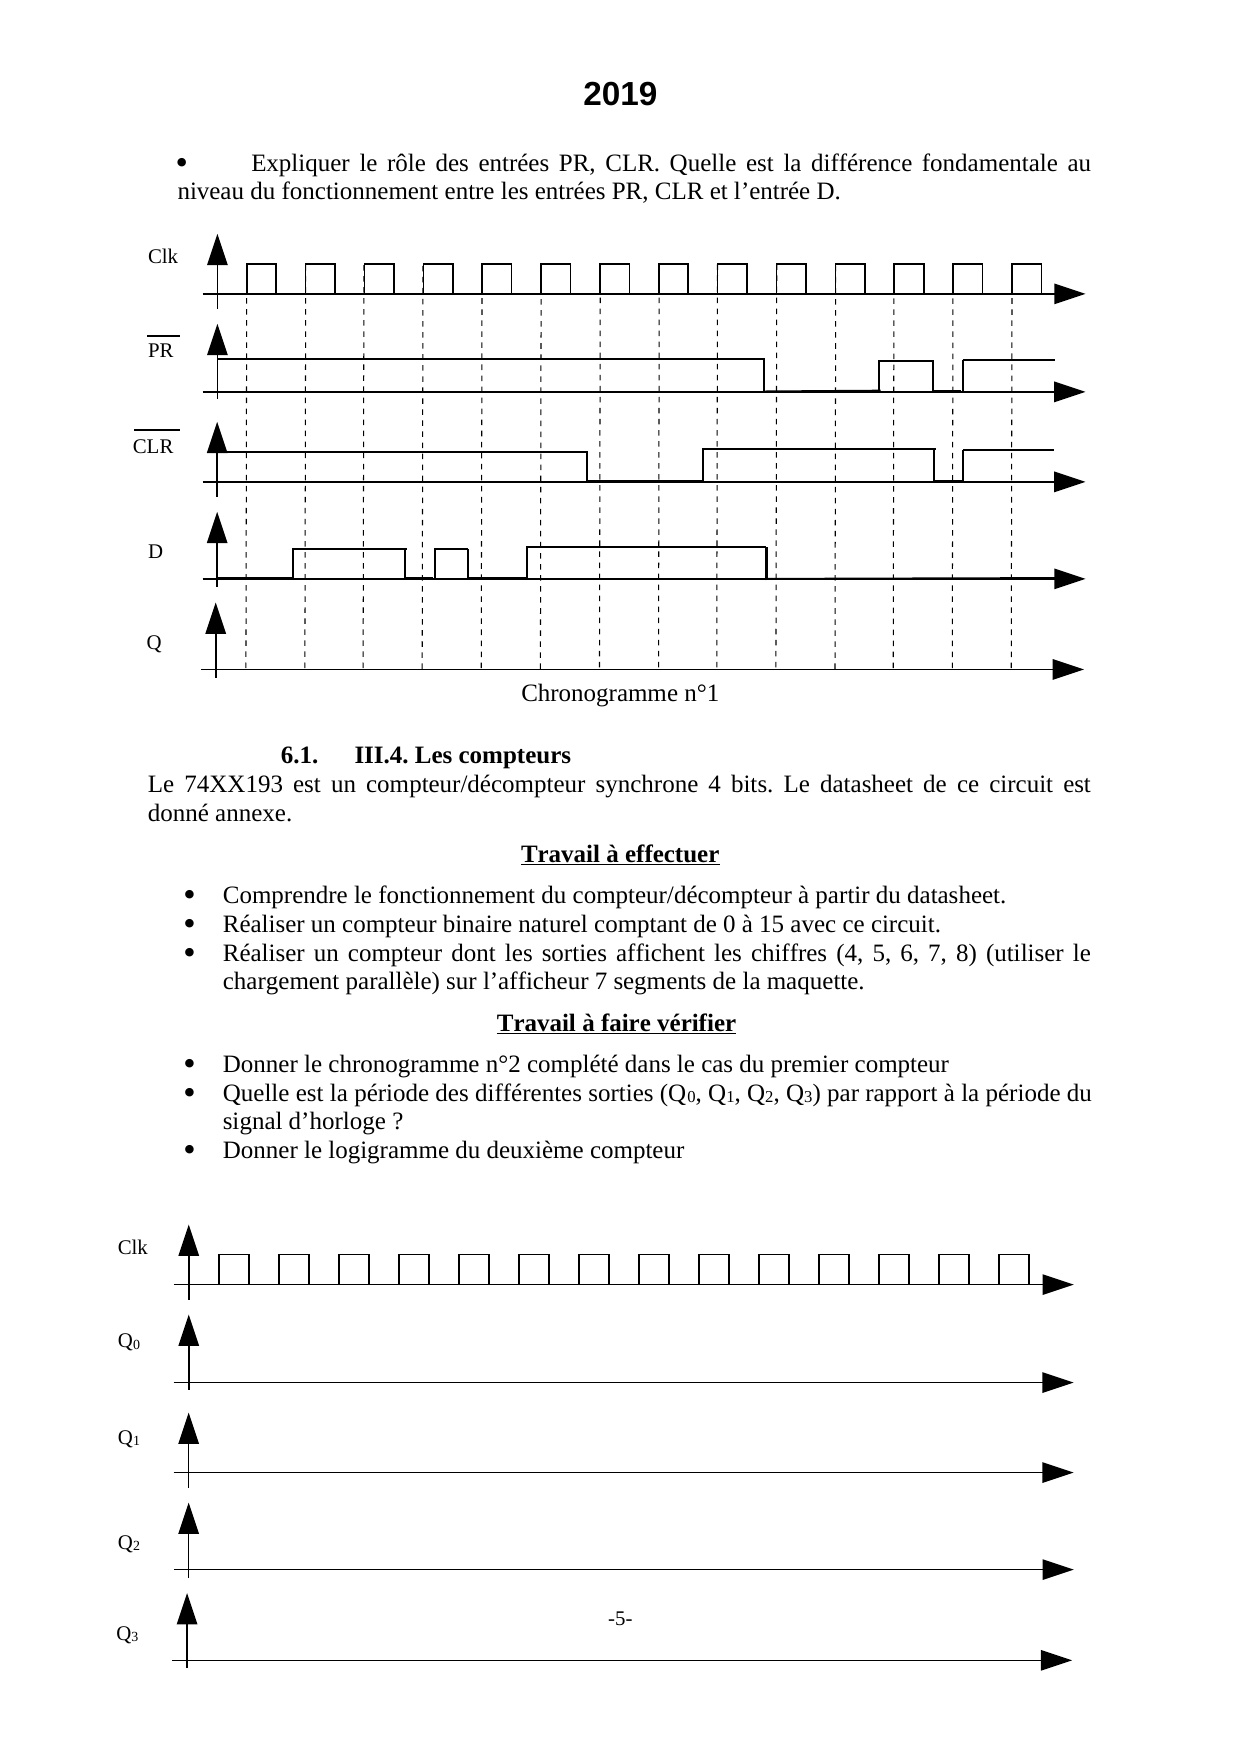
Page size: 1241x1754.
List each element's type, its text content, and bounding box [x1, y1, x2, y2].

subtitle III.4. Les compteurs [281, 731, 1093, 769]
text Travail à faire vérifier [140, 1008, 1093, 1036]
list Réaliser un compteur dont les sorties affichent les chiffres (4, 5, 6, 7, 8) (utiliser le chargement parallèle) sur l’afficheur 7 segments de la maquette. [185, 938, 1093, 995]
list Expliquer le rôle des entrées PR, CLR. Quelle est la différence fondamentale au niveau du fonctionnement entre les entrées PR, CLR et l’entrée D. [177, 148, 1093, 205]
text Le 74XX193 est un compteur/décompteur synchrone 4 bits. Le datasheet de ce circuit est donné annexe. [148, 769, 1093, 826]
list Donner le logigramme du deuxième compteur [185, 1135, 1093, 1164]
list Donner le chronogramme n°2 complété dans le cas du premier compteur [185, 1049, 1093, 1078]
text Travail à effectuer [148, 839, 1093, 868]
list Comprendre le fonctionnement du compteur/décompteur à partir du datasheet. [185, 880, 1093, 909]
list Réaliser un compteur binaire naturel comptant de 0 à 15 avec ce circuit. [185, 909, 1093, 938]
text Chronogramme n°1 [148, 678, 1093, 706]
list Quelle est la période des différentes sorties (Q0, Q1, Q2, Q3) par rapport à la période du signal d’horloge ? [185, 1078, 1093, 1135]
